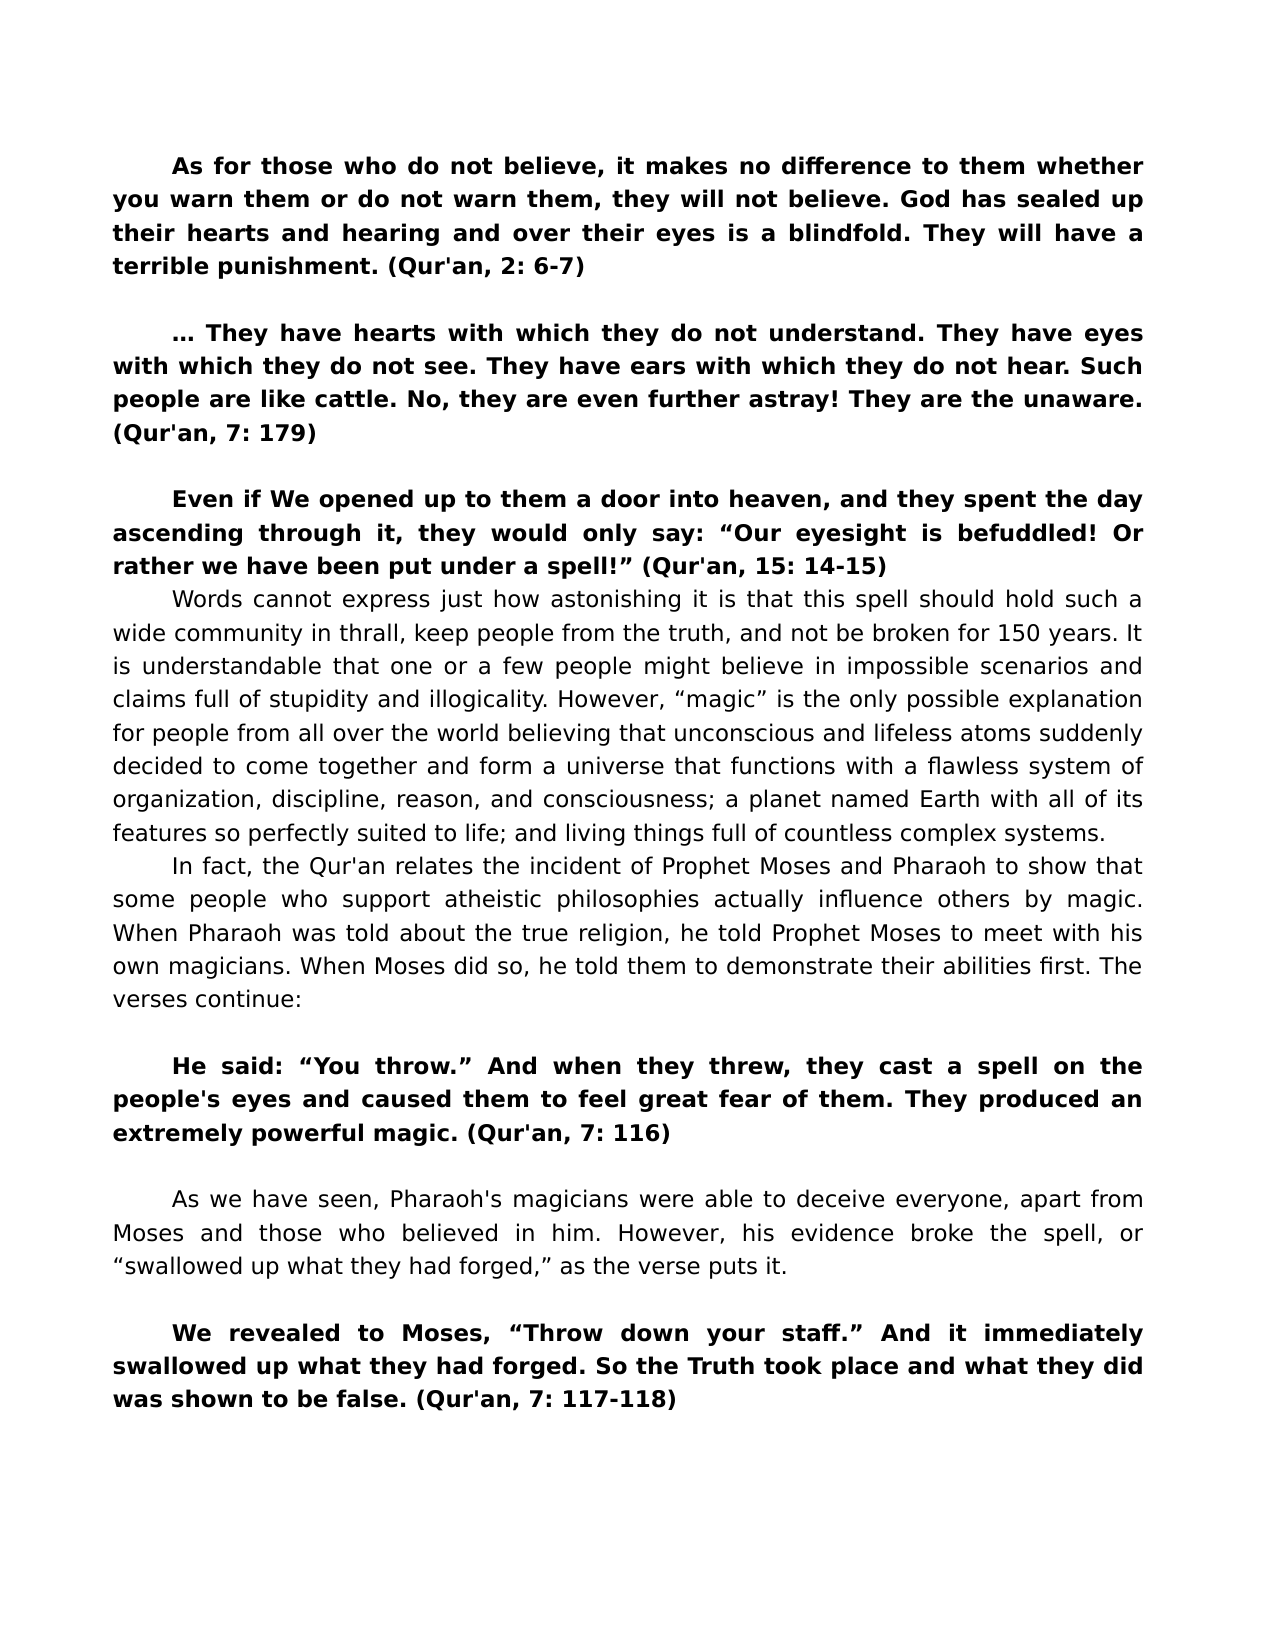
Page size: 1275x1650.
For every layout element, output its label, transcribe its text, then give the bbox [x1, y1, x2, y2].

text As for those who do not believe, it makes no difference to them whether you warn them or do not warn them, they will not believe. God has sealed up their hearts and hearing and over their eyes is a blindfold. They will have a terrible punishment. (Qur'an, 2: 6-7) [112, 148, 1145, 281]
text Words cannot express just how astonishing it is that this spell should hold such a wide community in thrall, keep people from the truth, and not be broken for 150 years. It is understandable that one or a few people might believe in impossible scenarios and claims full of stupidity and illogicality. However, “magic” is the only possible explanation for people from all over the world believing that unconscious and lifeless atoms suddenly decided to come together and form a universe that functions with a flawless system of organization, discipline, reason, and consciousness; a planet named Earth with all of its features so perfectly suited to life; and living things full of countless complex systems. [112, 581, 1145, 848]
text He said: “You throw.” And when they threw, they cast a spell on the people's eyes and caused them to feel great fear of them. They produced an extremely powerful magic. (Qur'an, 7: 116) [112, 1048, 1145, 1148]
text In fact, the Qur'an relates the incident of Prophet Moses and Pharaoh to show that some people who support atheistic philosophies actually influence others by magic. When Pharaoh was told about the true religion, he told Prophet Moses to meet with his own magicians. When Moses did so, he told them to demonstrate their abilities first. The verses continue: [112, 848, 1145, 1014]
text … They have hearts with which they do not understand. They have eyes with which they do not see. They have ears with which they do not hear. Such people are like cattle. No, they are even further astray! They are the unaware. (Qur'an, 7: 179) [112, 314, 1145, 448]
text Even if We opened up to them a door into heaven, and they spent the day ascending through it, they would only say: “Our eyesight is befuddled! Or rather we have been put under a spell!” (Qur'an, 15: 14-15) [112, 481, 1145, 581]
text As we have seen, Pharaoh's magicians were able to deceive everyone, apart from Moses and those who believed in him. However, his evidence broke the spell, or “swallowed up what they had forged,” as the verse puts it. [112, 1181, 1145, 1281]
text We revealed to Moses, “Throw down your staff.” And it immediately swallowed up what they had forged. So the Truth took place and what they did was shown to be false. (Qur'an, 7: 117-118) [112, 1314, 1145, 1414]
